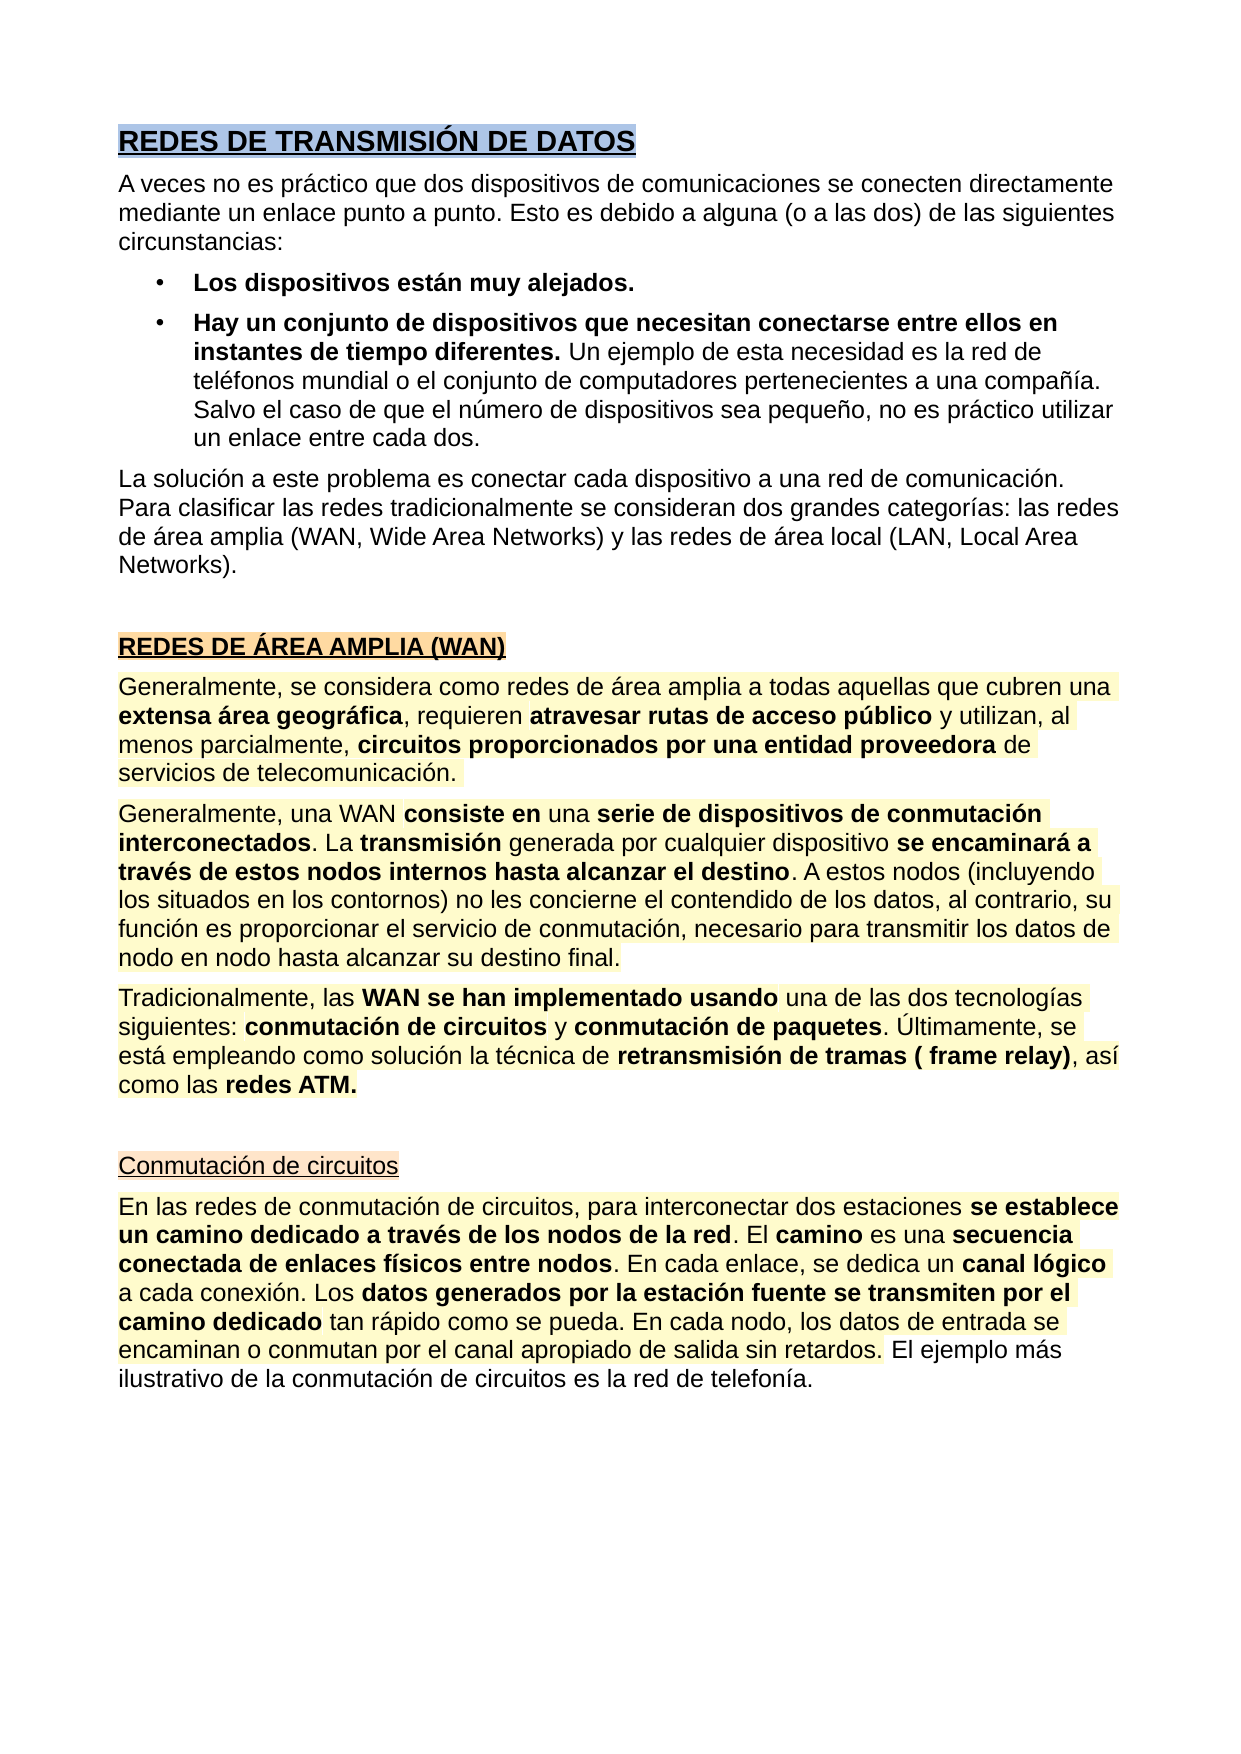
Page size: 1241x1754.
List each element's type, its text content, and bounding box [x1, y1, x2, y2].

text REDES DE TRANSMISIÓN DE DATOS [118, 124, 1122, 158]
text Generalmente, una WAN consiste en una serie de dispositivos de conmutación interconectados. La transmisión generada por cualquier dispositivo se encaminará a través de estos nodos internos hasta alcanzar el destino. A estos nodos (incluyendo los situados en los contornos) no les concierne el contendido de los datos, al contrario, su función es proporcionar el servicio de conmutación, necesario para transmitir los datos de nodo en nodo hasta alcanzar su destino final. [118, 799, 1122, 972]
text Generalmente, se considera como redes de área amplia a todas aquellas que cubren una extensa área geográfica, requieren atravesar rutas de acceso público y utilizan, al menos parcialmente, circuitos proporcionados por una entidad proveedora de servicios de telecomunicación. [118, 672, 1122, 787]
text La solución a este problema es conectar cada dispositivo a una red de comunicación. Para clasificar las redes tradicionalmente se consideran dos grandes categorías: las redes de área amplia (WAN, Wide Area Networks) y las redes de área local (LAN, Local Area Networks). [118, 464, 1122, 579]
list Los dispositivos están muy alejados. [156, 268, 1122, 296]
text En las redes de conmutación de circuitos, para interconectar dos estaciones se establece un camino dedicado a través de los nodos de la red. El camino es una secuencia conectada de enlaces físicos entre nodos. En cada enlace, se dedica un canal lógico a cada conexión. Los datos generados por la estación fuente se transmiten por el camino dedicado tan rápido como se pueda. En cada nodo, los datos de entrada se encaminan o conmutan por el canal apropiado de salida sin retardos. El ejemplo más ilustrativo de la conmutación de circuitos es la red de telefonía. [118, 1192, 1122, 1393]
text REDES DE ÁREA AMPLIA (WAN) [118, 632, 1122, 660]
text Tradicionalmente, las WAN se han implementado usando una de las dos tecnologías siguientes: conmutación de circuitos y conmutación de paquetes. Últimamente, se está empleando como solución la técnica de retransmisión de tramas ( frame relay), así como las redes ATM. [118, 983, 1122, 1098]
text A veces no es práctico que dos dispositivos de comunicaciones se conecten directamente mediante un enlace punto a punto. Esto es debido a alguna (o a las dos) de las siguientes circunstancias: [118, 169, 1122, 256]
text Conmutación de circuitos [118, 1151, 1122, 1180]
list Hay un conjunto de dispositivos que necesitan conectarse entre ellos en instantes de tiempo diferentes. Un ejemplo de esta necesidad es la red de teléfonos mundial o el conjunto de computadores pertenecientes a una compañía. Salvo el caso de que el número de dispositivos sea pequeño, no es práctico utilizar un enlace entre cada dos. [156, 308, 1122, 452]
